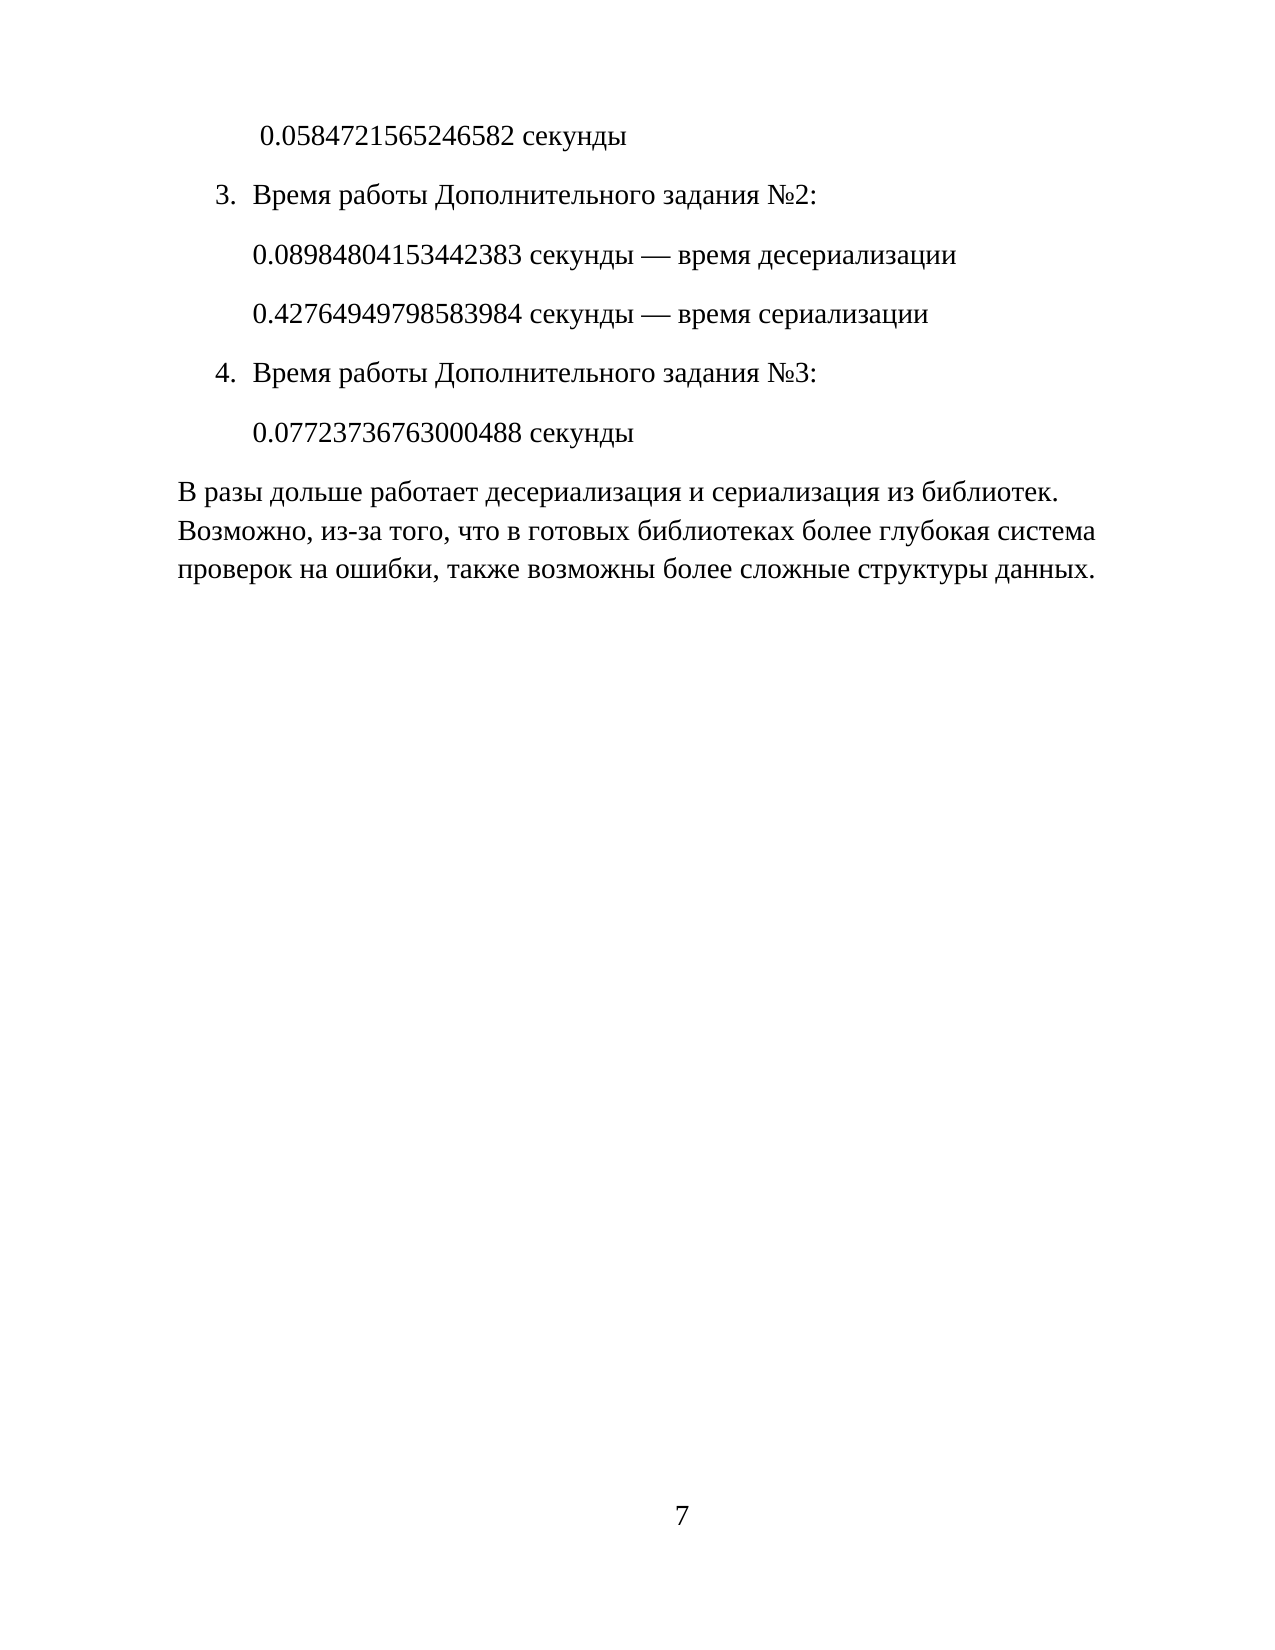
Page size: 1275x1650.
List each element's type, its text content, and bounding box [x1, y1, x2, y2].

list 0.07723736763000488 секунды [215, 415, 1186, 448]
text В разы дольше работает десериализация и сериализация из библиотек. Возможно, из-за того, что в готовых библиотеках более глубокая система проверок на ошибки, также возможны более сложные структуры данных. [177, 474, 1186, 585]
list Время работы Дополнительного задания №2: [215, 177, 1186, 211]
list 0.08984804153442383 секунды — время десериализации [215, 237, 1186, 270]
list 0.0584721565246582 секунды [215, 118, 1186, 152]
list 0.42764949798583984 секунды — время сериализации [215, 296, 1186, 330]
list Время работы Дополнительного задания №3: [215, 356, 1186, 389]
